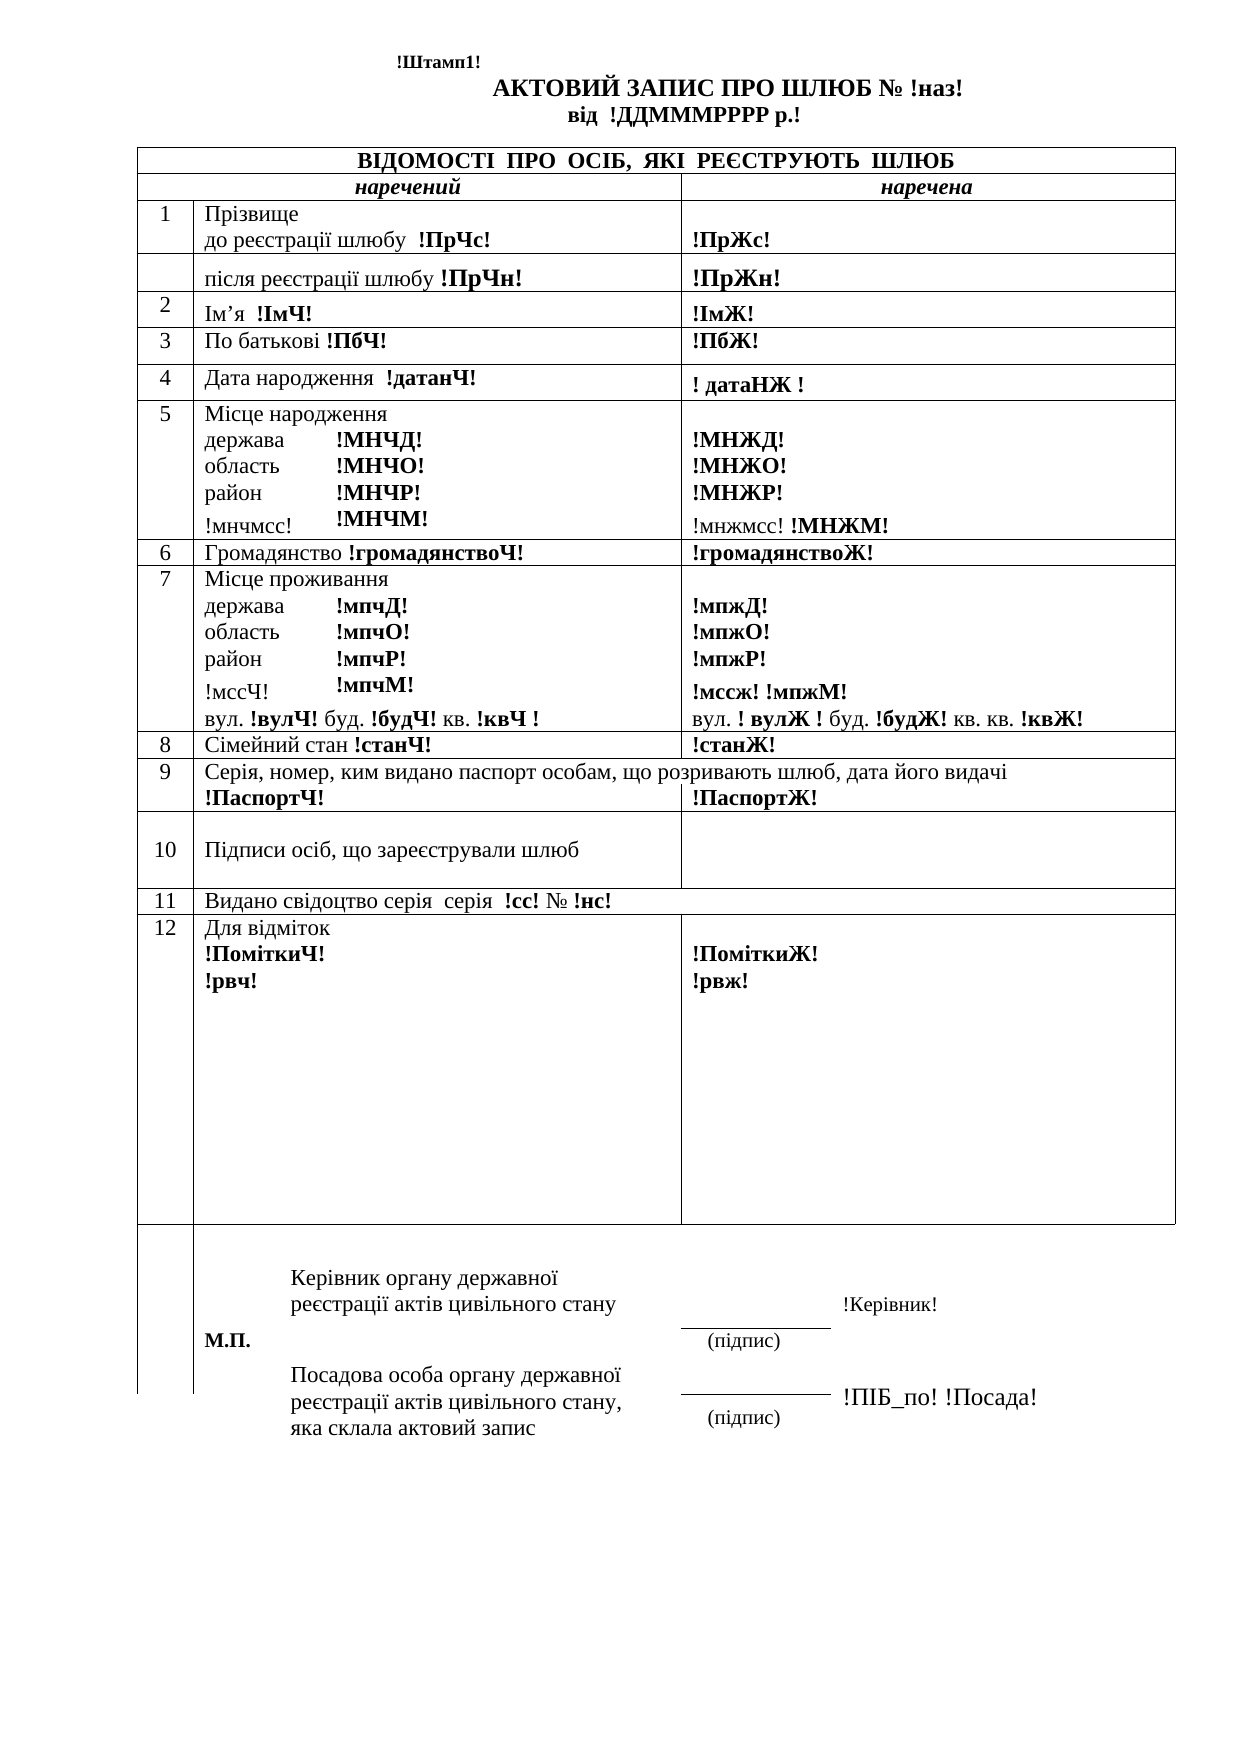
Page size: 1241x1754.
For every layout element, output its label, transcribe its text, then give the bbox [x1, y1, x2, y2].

table_cell [138, 1328, 193, 1352]
table_cell [279, 1225, 681, 1252]
table_cell !мпчД! [324, 592, 681, 618]
table_cell !МНЖО! [682, 453, 1175, 479]
table_cell !МНЖР! [682, 479, 1175, 505]
table_header [684, 30, 1175, 73]
table_cell !ПаспортЧ! [194, 784, 681, 811]
table_cell наречена [682, 174, 1175, 200]
table_header !Штамп1! [193, 30, 684, 73]
table_cell Підписи осіб, що зареєстрували шлюб [194, 812, 681, 887]
table_cell [279, 1328, 681, 1352]
table_cell !станЖ! [682, 732, 1175, 758]
table_cell [137, 128, 193, 147]
table_cell !ПоміткиЖ! !рвж! [682, 915, 1175, 1223]
table_cell !мпчМ! [324, 671, 681, 705]
table_cell !мнжмсс! !МНЖМ! [682, 505, 1175, 539]
table_cell !МНЧО! [324, 453, 681, 479]
table_cell !мпжО! [682, 618, 1175, 645]
table_header [681, 1352, 831, 1394]
table_header [137, 30, 193, 73]
table_header [682, 401, 1175, 426]
table_header [424, 566, 681, 592]
table_cell !ПІБ_по! !Посада! [831, 1352, 1175, 1441]
table_cell 5 [138, 401, 193, 539]
table_cell [831, 1328, 1175, 1352]
table_cell !мпжД! [682, 592, 1175, 618]
table_cell 11 [138, 889, 193, 914]
table_cell Посадова особа органу державної реєстрації актів цивільного стану, яка склала актовий запис [279, 1352, 681, 1441]
table_cell [138, 254, 193, 291]
table_cell !ПрЖс! [682, 201, 1175, 253]
table_cell !мнчмсс! [194, 505, 324, 539]
table_cell !МНЧМ! [324, 505, 681, 539]
table_cell вул. !вулЧ! буд. !будЧ! кв. !квЧ ! [194, 705, 681, 731]
table_cell !мссЧ! [194, 671, 324, 705]
table_cell !МНЧР! [324, 479, 681, 505]
table_cell !мпчР! [324, 645, 681, 671]
table_cell Громадянство !громадянствоЧ! [194, 540, 681, 565]
table_header Місце народження [194, 401, 424, 426]
table_cell [681, 1253, 831, 1328]
table_cell Прізвище до реєстрації шлюбу !ПрЧс! [194, 201, 681, 253]
table_cell !МНЖД! [682, 426, 1175, 452]
table_cell [193, 128, 1175, 147]
table_cell !мпчО! [324, 618, 681, 645]
table_header [682, 566, 1175, 592]
table_cell По батькові !ПбЧ! [194, 328, 681, 363]
table_cell Сімейний стан !станЧ! [194, 732, 681, 758]
table_cell Видано свідоцтво серія серія !сс! № !нс! [194, 889, 1175, 914]
table_cell держава [194, 592, 324, 618]
table_cell область [194, 453, 324, 479]
table_cell ! датаНЖ ! [682, 365, 1175, 399]
table_header [424, 401, 681, 426]
table_cell Для відміток !ПоміткиЧ! !рвч! [194, 915, 681, 1223]
table_cell !Керівник! [831, 1253, 1175, 1328]
table_cell [137, 101, 193, 128]
table_cell область [194, 618, 324, 645]
table_cell район [194, 479, 324, 505]
table_cell 9 [138, 759, 193, 811]
table_cell 7 [138, 566, 193, 731]
table_cell 2 [138, 292, 193, 327]
table_cell !МНЧД! [324, 426, 681, 452]
table_cell 10 [138, 812, 193, 887]
table_cell Ім’я !ІмЧ! [194, 292, 681, 327]
table_cell !мпжР! [682, 645, 1175, 671]
table_cell Керівник органу державної реєстрації актів цивільного стану [279, 1253, 681, 1328]
table_cell [831, 1225, 1175, 1252]
table_cell вул. ! вулЖ ! буд. !будЖ! кв. кв. !квЖ! [682, 705, 1175, 731]
table_header Місце проживання [194, 566, 424, 592]
table_cell [682, 812, 1175, 887]
table_cell ВІДОМОСТІ ПРО ОСІБ, ЯКІ РЕЄСТРУЮТЬ ШЛЮБ [138, 148, 1175, 173]
table_cell !громадянствоЖ! [682, 540, 1175, 565]
table_cell !ІмЖ! [682, 292, 1175, 327]
table_cell 6 [138, 540, 193, 565]
table_cell [138, 1225, 193, 1252]
table_cell 4 [138, 365, 193, 399]
table_cell 8 [138, 732, 193, 758]
table_cell М.П. [194, 1328, 279, 1352]
table_cell [193, 1352, 279, 1441]
table_cell [681, 1225, 831, 1252]
table_cell !ПаспортЖ! [682, 784, 1175, 811]
table_header Cерія, номер, ким видано паспорт особам, що розривають шлюб, дата його видачі [194, 759, 1175, 784]
table_cell [194, 1225, 279, 1252]
table_cell 12 [138, 915, 193, 1223]
table_cell 3 [138, 328, 193, 363]
table_cell (підпис) [681, 1329, 831, 1352]
table_cell Дата народження !датанЧ! [194, 365, 681, 399]
table_cell [137, 73, 193, 101]
table_cell [138, 1253, 193, 1328]
table_cell район [194, 645, 324, 671]
table_cell !ПбЖ! [682, 328, 1175, 363]
table_cell !мссж! !мпжМ! [682, 671, 1175, 705]
table_cell АКТОВИЙ ЗАПИС ПРО ШЛЮБ № !наз! [193, 73, 1175, 101]
table_cell !ПрЖн! [682, 254, 1175, 291]
table_cell (підпис) [681, 1395, 831, 1441]
table_cell після реєстрації шлюбу !ПрЧн! [194, 254, 681, 291]
table_cell [137, 1352, 193, 1441]
table_cell [194, 1253, 279, 1328]
table_cell від !ДДМММРРРР р.! [193, 101, 1175, 128]
table_cell держава [194, 426, 324, 452]
table_cell наречений [138, 174, 681, 200]
table_cell 1 [138, 201, 193, 253]
